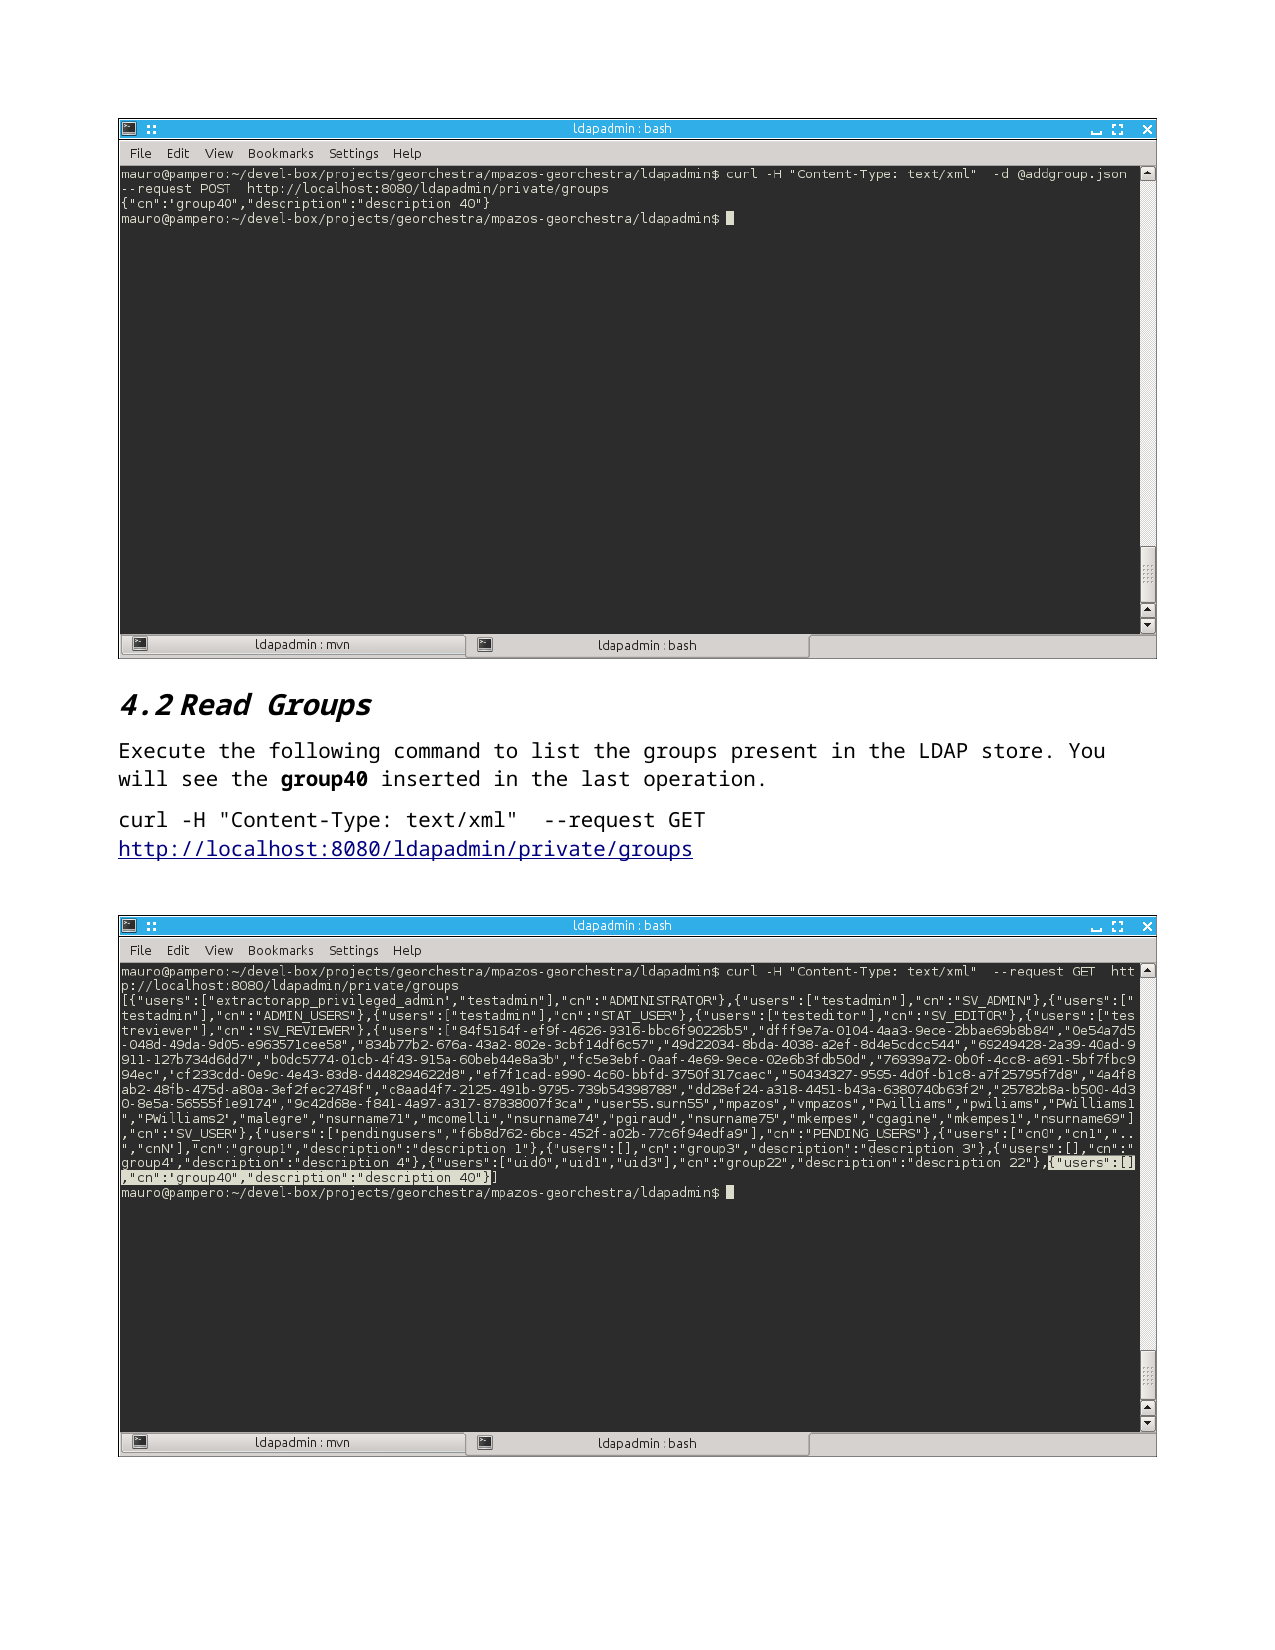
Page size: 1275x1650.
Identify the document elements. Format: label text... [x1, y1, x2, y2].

picture [118, 915, 1157, 1457]
subtitle Read Groups [118, 684, 1157, 724]
text curl -H "Content-Type: text/xml" --request GET http://localhost:8080/ldapadmin/private/groups [118, 806, 1157, 862]
picture [118, 118, 1157, 659]
text Execute the following command to list the groups present in the LDAP store. You will see the group40 inserted in the last operation. [118, 736, 1157, 793]
